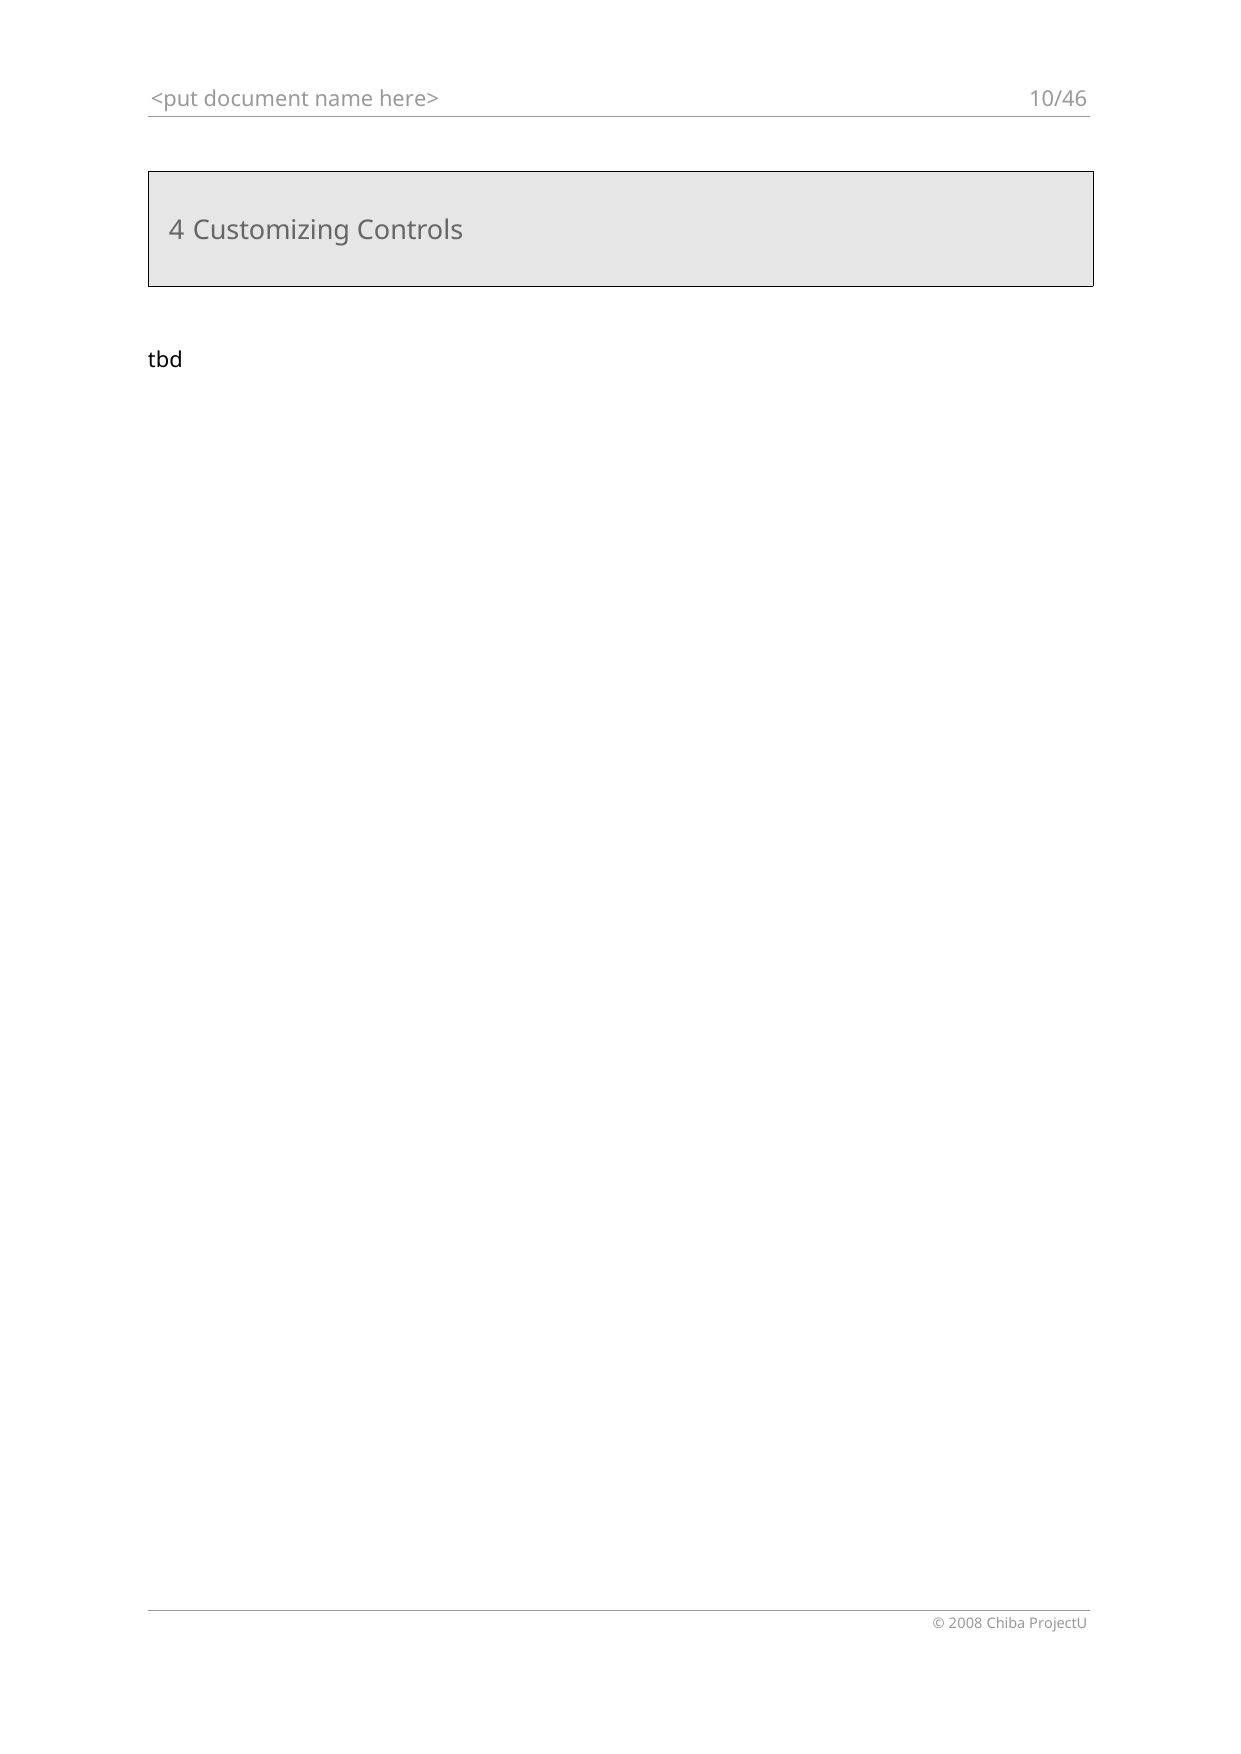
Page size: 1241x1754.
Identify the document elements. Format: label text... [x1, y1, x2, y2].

subtitle Customizing Controls [149, 172, 1093, 286]
text tbd [148, 344, 1090, 374]
